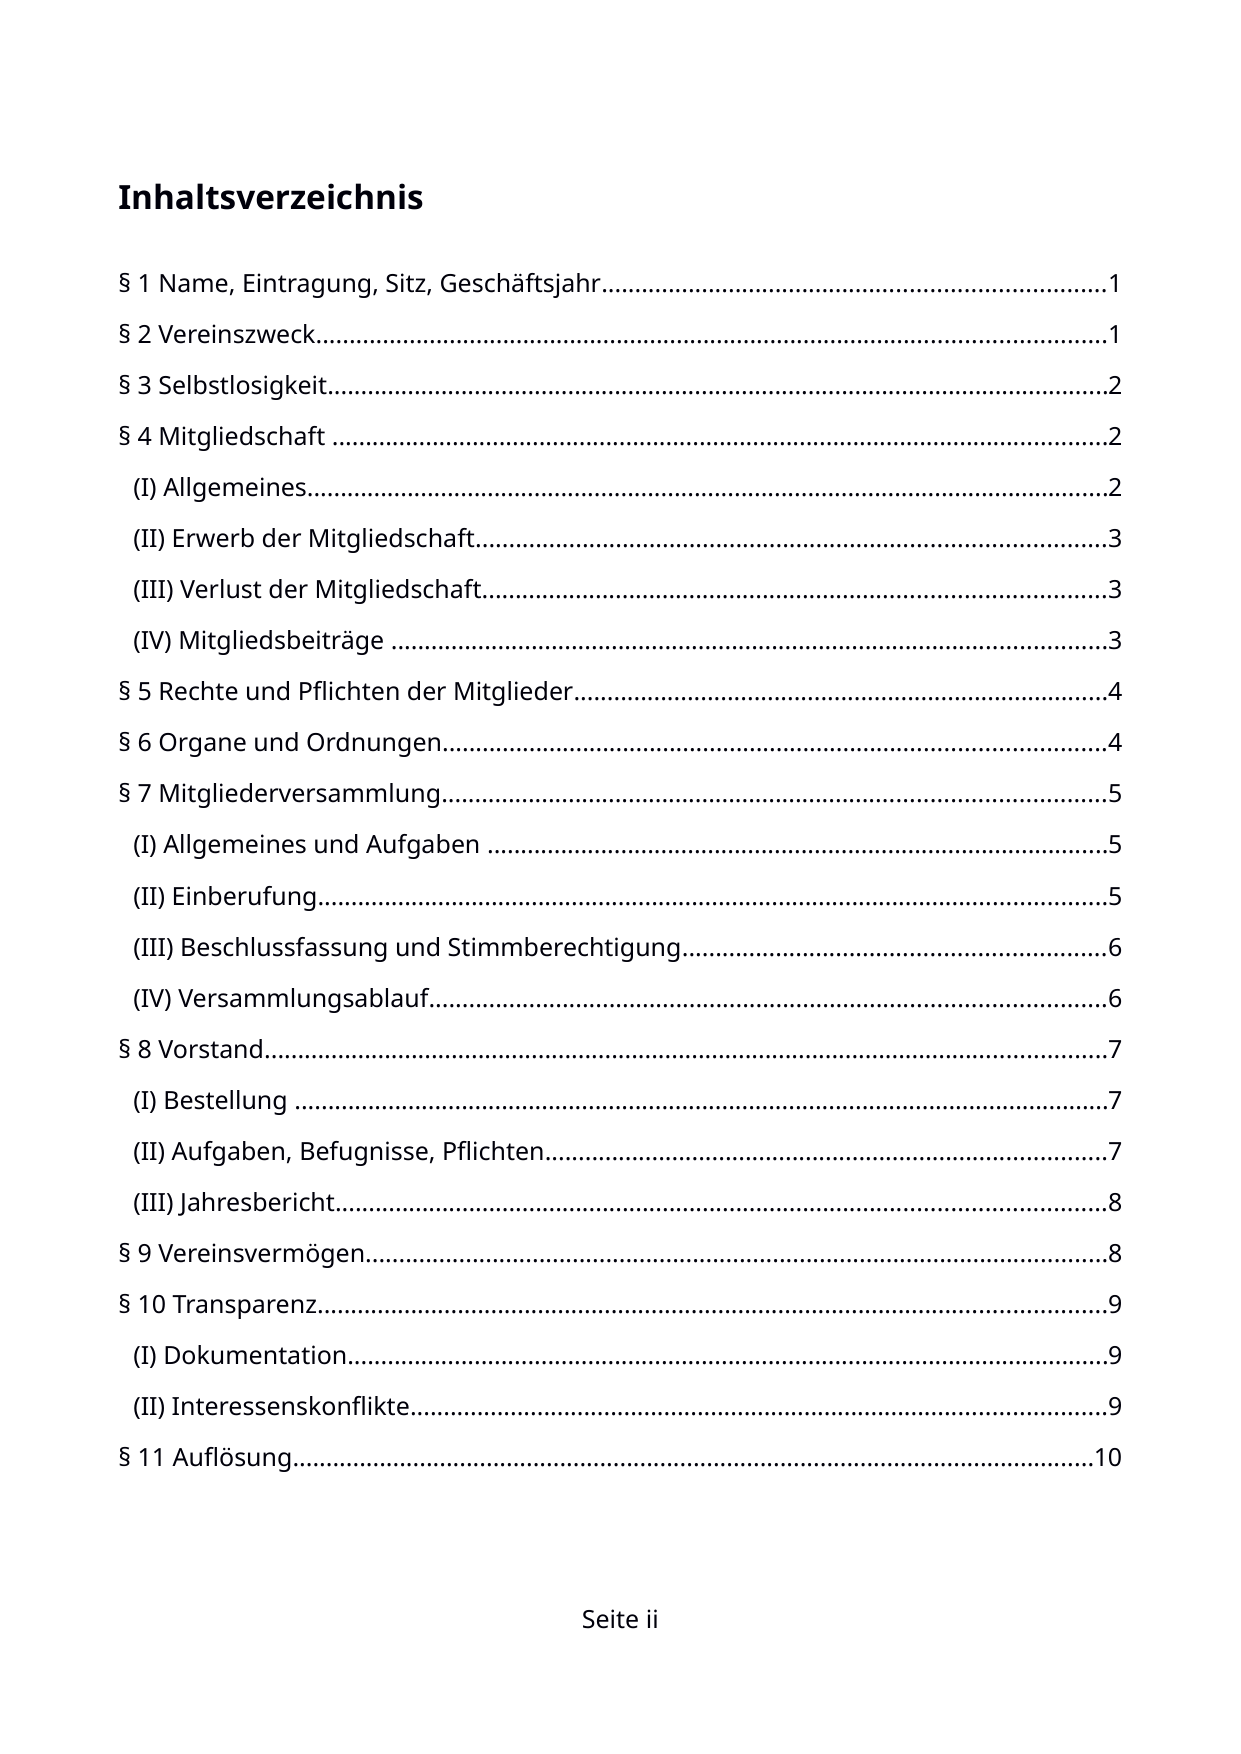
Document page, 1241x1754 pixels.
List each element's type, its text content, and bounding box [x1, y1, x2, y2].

text (II) Einberufung 5 [133, 878, 1122, 912]
text § 9 Vereinsvermögen 8 [118, 1235, 1122, 1269]
text (I) Allgemeines 2 [133, 470, 1122, 504]
text (II) Aufgaben, Befugnisse, Pflichten 7 [133, 1133, 1122, 1167]
text (I) Allgemeines und Aufgaben 5 [133, 827, 1122, 861]
text (III) Verlust der Mitgliedschaft 3 [133, 572, 1122, 606]
text (III) Beschlussfassung und Stimmberechtigung 6 [133, 929, 1122, 963]
text § 2 Vereinszweck 1 [118, 317, 1122, 351]
text (II) Erwerb der Mitgliedschaft 3 [133, 521, 1122, 555]
text § 3 Selbstlosigkeit 2 [118, 368, 1122, 402]
text (IV) Mitgliedsbeiträge 3 [133, 623, 1122, 657]
text § 11 Auflösung 10 [118, 1439, 1122, 1474]
text § 8 Vorstand 7 [118, 1031, 1122, 1065]
subtitle Inhaltsverzeichnis [118, 173, 1122, 219]
text § 5 Rechte und Pflichten der Mitglieder 4 [118, 674, 1122, 708]
text (I) Dokumentation 9 [133, 1337, 1122, 1372]
text (IV) Versammlungsablauf 6 [133, 980, 1122, 1014]
text § 7 Mitgliederversammlung 5 [118, 776, 1122, 810]
text § 1 Name, Eintragung, Sitz, Geschäftsjahr 1 [118, 266, 1122, 300]
text (I) Bestellung 7 [133, 1082, 1122, 1116]
text (III) Jahresbericht 8 [133, 1184, 1122, 1218]
text § 6 Organe und Ordnungen 4 [118, 725, 1122, 759]
text (II) Interessenskonflikte 9 [133, 1388, 1122, 1423]
text § 4 Mitgliedschaft 2 [118, 419, 1122, 453]
text § 10 Transparenz 9 [118, 1286, 1122, 1321]
